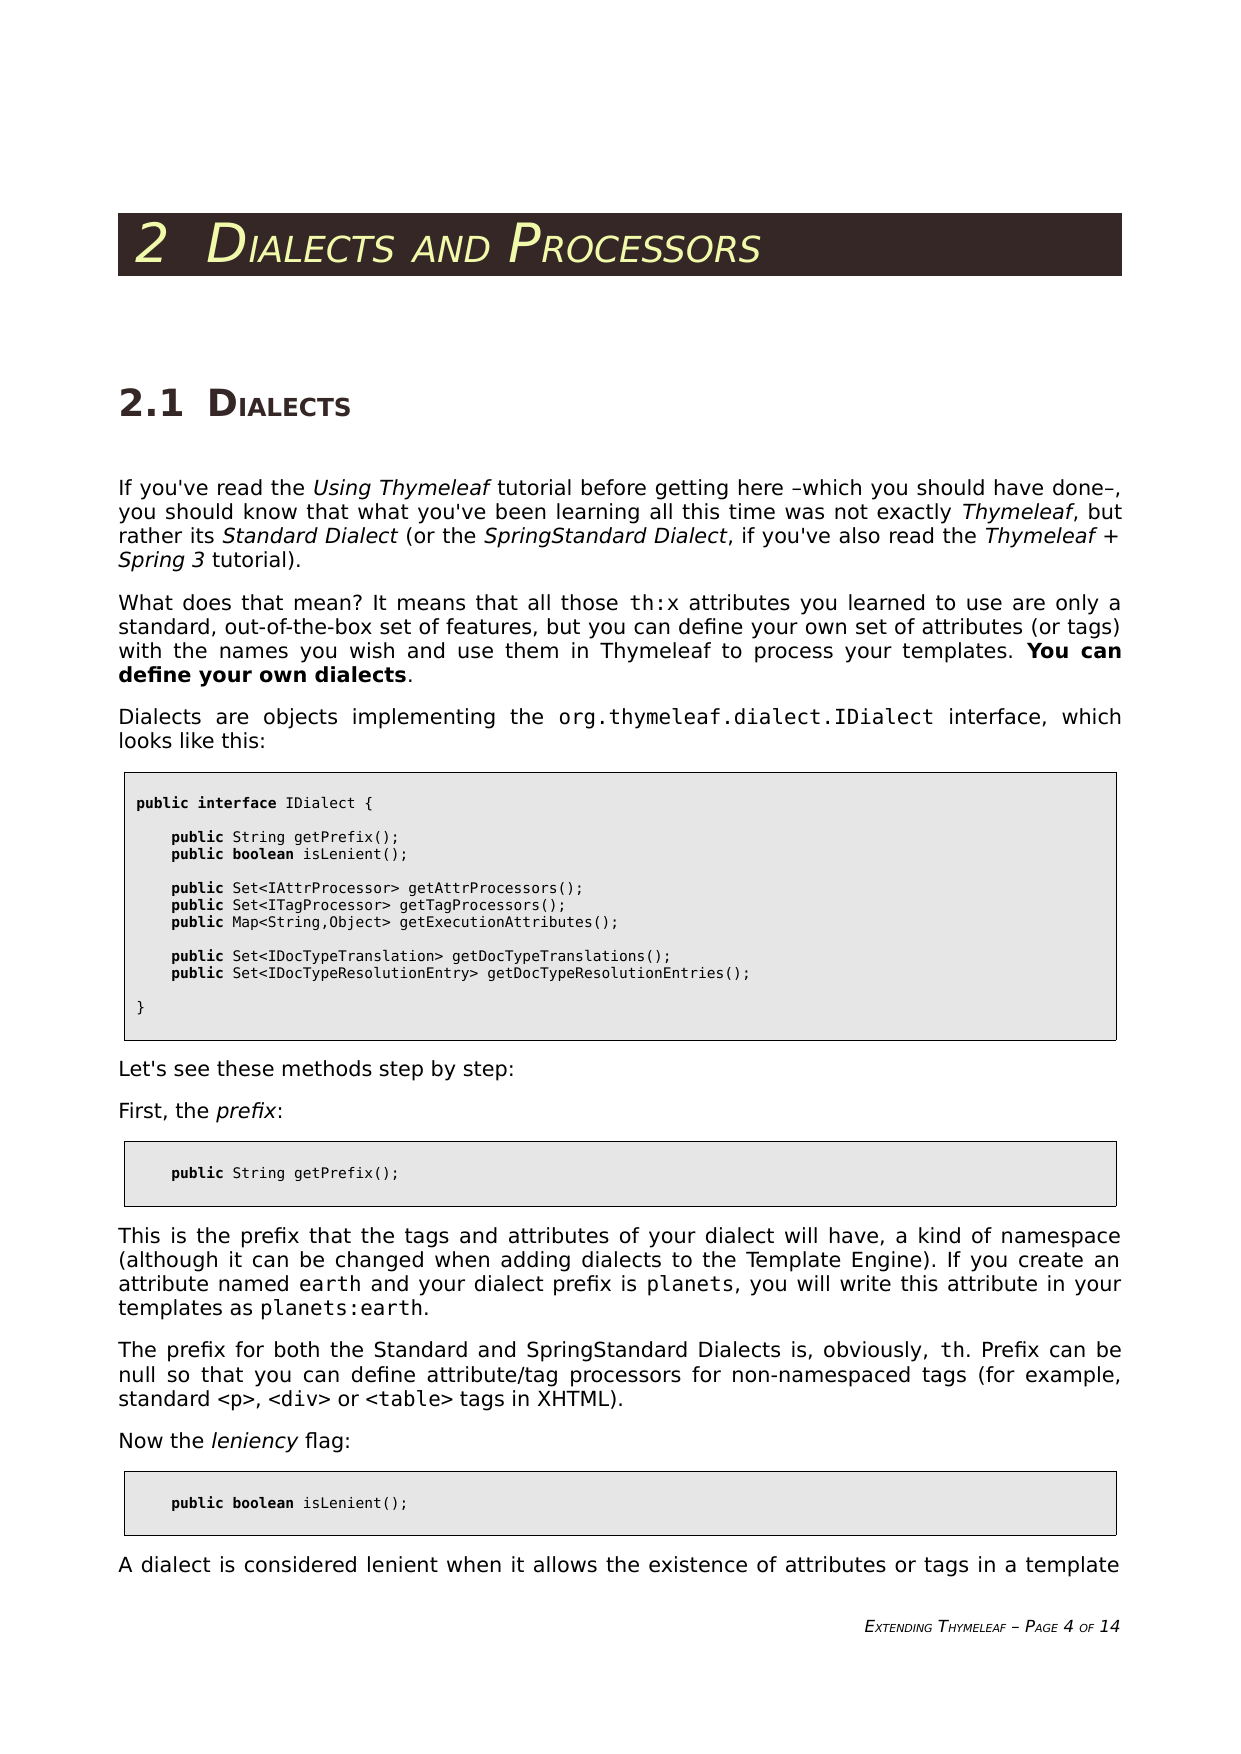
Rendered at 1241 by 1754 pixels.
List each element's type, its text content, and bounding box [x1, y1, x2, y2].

text Dialects are objects implementing the org.thymeleaf.dialect.IDialect interface, which looks like this: [118, 705, 1122, 754]
text The prefix for both the Standard and SpringStandard Dialects is, obviously, th. Prefix can be null so that you can define attribute/tag processors for non-namespaced tags (for example, standard <p>, <div> or <table> tags in XHTML). [118, 1338, 1122, 1411]
text public boolean isLenient(); [125, 1472, 1116, 1535]
text Let's see these methods step by step: [118, 1057, 1122, 1082]
subtitle Dialects [118, 382, 1122, 426]
text If you've read the Using Thymeleaf tutorial before getting here –which you should have done–, you should know that what you've been learning all this time was not exactly Thymeleaf, but rather its Standard Dialect (or the SpringStandard Dialect, if you've also read the Thymeleaf + Spring 3 tutorial). [118, 476, 1122, 573]
text A dialect is considered lenient when it allows the existence of attributes or tags in a template [118, 1553, 1122, 1577]
text public interface IDialect { public String getPrefix(); public boolean isLenient(); public Set<IAttrProcessor> getAttrProcessors(); public Set<ITagProcessor> getTagProcessors(); public Map<String,Object> getExecutionAttributes(); public Set<IDocTypeTranslation> getDocTypeTranslations(); public Set<IDocTypeResolutionEntry> getDocTypeResolutionEntries(); } [125, 773, 1116, 1040]
text public String getPrefix(); [125, 1142, 1116, 1206]
subtitle Dialects and Processors [118, 213, 1122, 276]
text This is the prefix that the tags and attributes of your dialect will have, a kind of namespace (although it can be changed when adding dialects to the Template Engine). If you create an attribute named earth and your dialect prefix is planets, you will write this attribute in your templates as planets:earth. [118, 1224, 1122, 1321]
text What does that mean? It means that all those th:x attributes you learned to use are only a standard, out-of-the-box set of features, but you can define your own set of attributes (or tags) with the names you wish and use them in Thymeleaf to process your templates. You can define your own dialects. [118, 591, 1122, 688]
text Now the leniency flag: [118, 1429, 1122, 1453]
text First, the prefix: [118, 1099, 1122, 1124]
